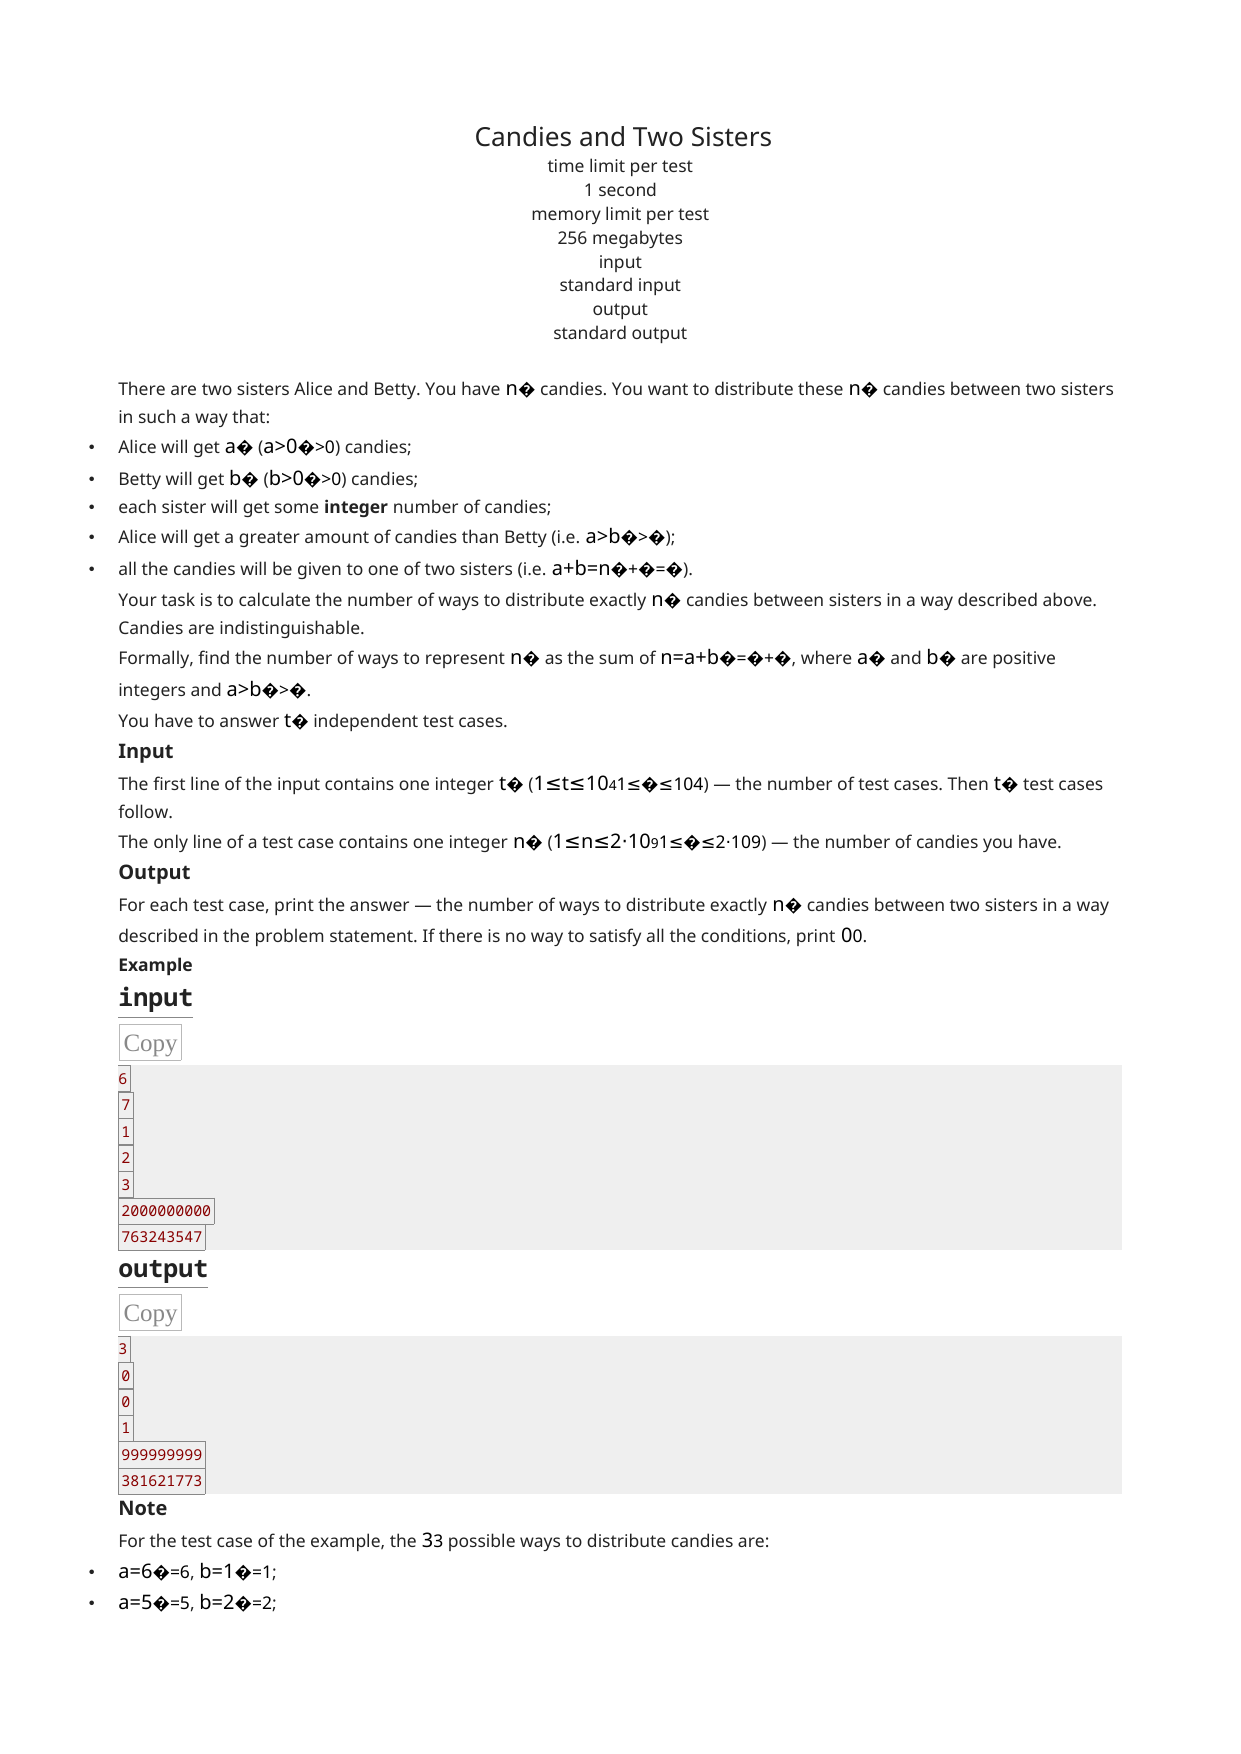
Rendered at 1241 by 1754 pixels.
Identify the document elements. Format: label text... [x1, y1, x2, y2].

text input [118, 249, 1122, 273]
text Your task is to calculate the number of ways to distribute exactly n� candies between sisters in a way described above. Candies are indistinguishable. [118, 585, 1122, 640]
text [134, 1415, 1122, 1441]
text [206, 1441, 1122, 1468]
text 256 megabytes [118, 225, 1122, 249]
text [134, 1144, 1122, 1171]
text Copy [120, 1025, 181, 1060]
text [131, 1065, 1122, 1092]
list Alice will get a greater amount of candies than Betty (i.e. a>b�>�); [118, 522, 1122, 550]
text Formally, find the number of ways to represent n� as the sum of n=a+b�=�+�, where a� and b� are positive integers and a>b�>�. [118, 643, 1122, 702]
text standard output [118, 321, 1122, 345]
text [134, 1092, 1122, 1118]
list all the candies will be given to one of two sisters (i.e. a+b=n�+�=�). [118, 554, 1122, 581]
text [134, 1362, 1122, 1388]
text 0 [119, 1363, 133, 1388]
text output [118, 297, 1122, 321]
text [134, 1388, 1122, 1415]
text input [118, 980, 1122, 1017]
list Alice will get a� (a>0�>0) candies; [118, 432, 1122, 460]
text 763243547 [119, 1225, 205, 1250]
text 1 second [118, 178, 1122, 202]
text 999999999 [119, 1442, 205, 1468]
text [182, 1294, 1121, 1331]
text [182, 1024, 1121, 1060]
text [131, 1336, 1122, 1362]
text [215, 1197, 1122, 1224]
text 381621773 [119, 1469, 205, 1494]
text [206, 1224, 1122, 1250]
text 3 [118, 1337, 130, 1362]
text You have to answer t� independent test cases. [118, 706, 1122, 733]
text For the test case of the example, the 33 possible ways to distribute candies are: [118, 1526, 1122, 1553]
text 1 [119, 1119, 133, 1144]
text Input [118, 737, 1122, 765]
list Betty will get b� (b>0�>0) candies; [118, 464, 1122, 491]
text The only line of a test case contains one integer n� (1≤n≤2⋅1091≤�≤2⋅109) — the number of candies you have. [118, 827, 1122, 854]
text 3 [119, 1172, 133, 1197]
list a=6�=6, b=1�=1; [118, 1557, 1122, 1584]
text For each test case, print the answer — the number of ways to distribute exactly n� candies between two sisters in a way described in the problem statement. If there is no way to satisfy all the conditions, print 00. [118, 890, 1122, 948]
text The first line of the input contains one integer t� (1≤t≤1041≤�≤104) — the number of test cases. Then t� test cases follow. [118, 769, 1122, 823]
text 1 [119, 1416, 133, 1441]
text 0 [119, 1390, 133, 1415]
text standard input [118, 273, 1122, 297]
text There are two sisters Alice and Betty. You have n� candies. You want to distribute these n� candies between two sisters in such a way that: [118, 374, 1122, 429]
text [134, 1171, 1122, 1197]
text Candies and Two Sisters [118, 118, 1122, 154]
text 2000000000 [119, 1199, 214, 1224]
text memory limit per test [118, 202, 1122, 225]
text Example [118, 952, 1122, 976]
text Note [118, 1494, 1122, 1522]
text [206, 1468, 1122, 1494]
list each sister will get some integer number of candies; [118, 495, 1122, 519]
text 6 [118, 1066, 130, 1091]
text Copy [120, 1295, 181, 1330]
text [134, 1118, 1122, 1144]
text output [118, 1250, 1122, 1287]
text time limit per test [118, 154, 1122, 178]
text 2 [119, 1146, 133, 1171]
text Output [118, 858, 1122, 886]
list a=5�=5, b=2�=2; [118, 1588, 1122, 1616]
text 7 [119, 1093, 133, 1118]
